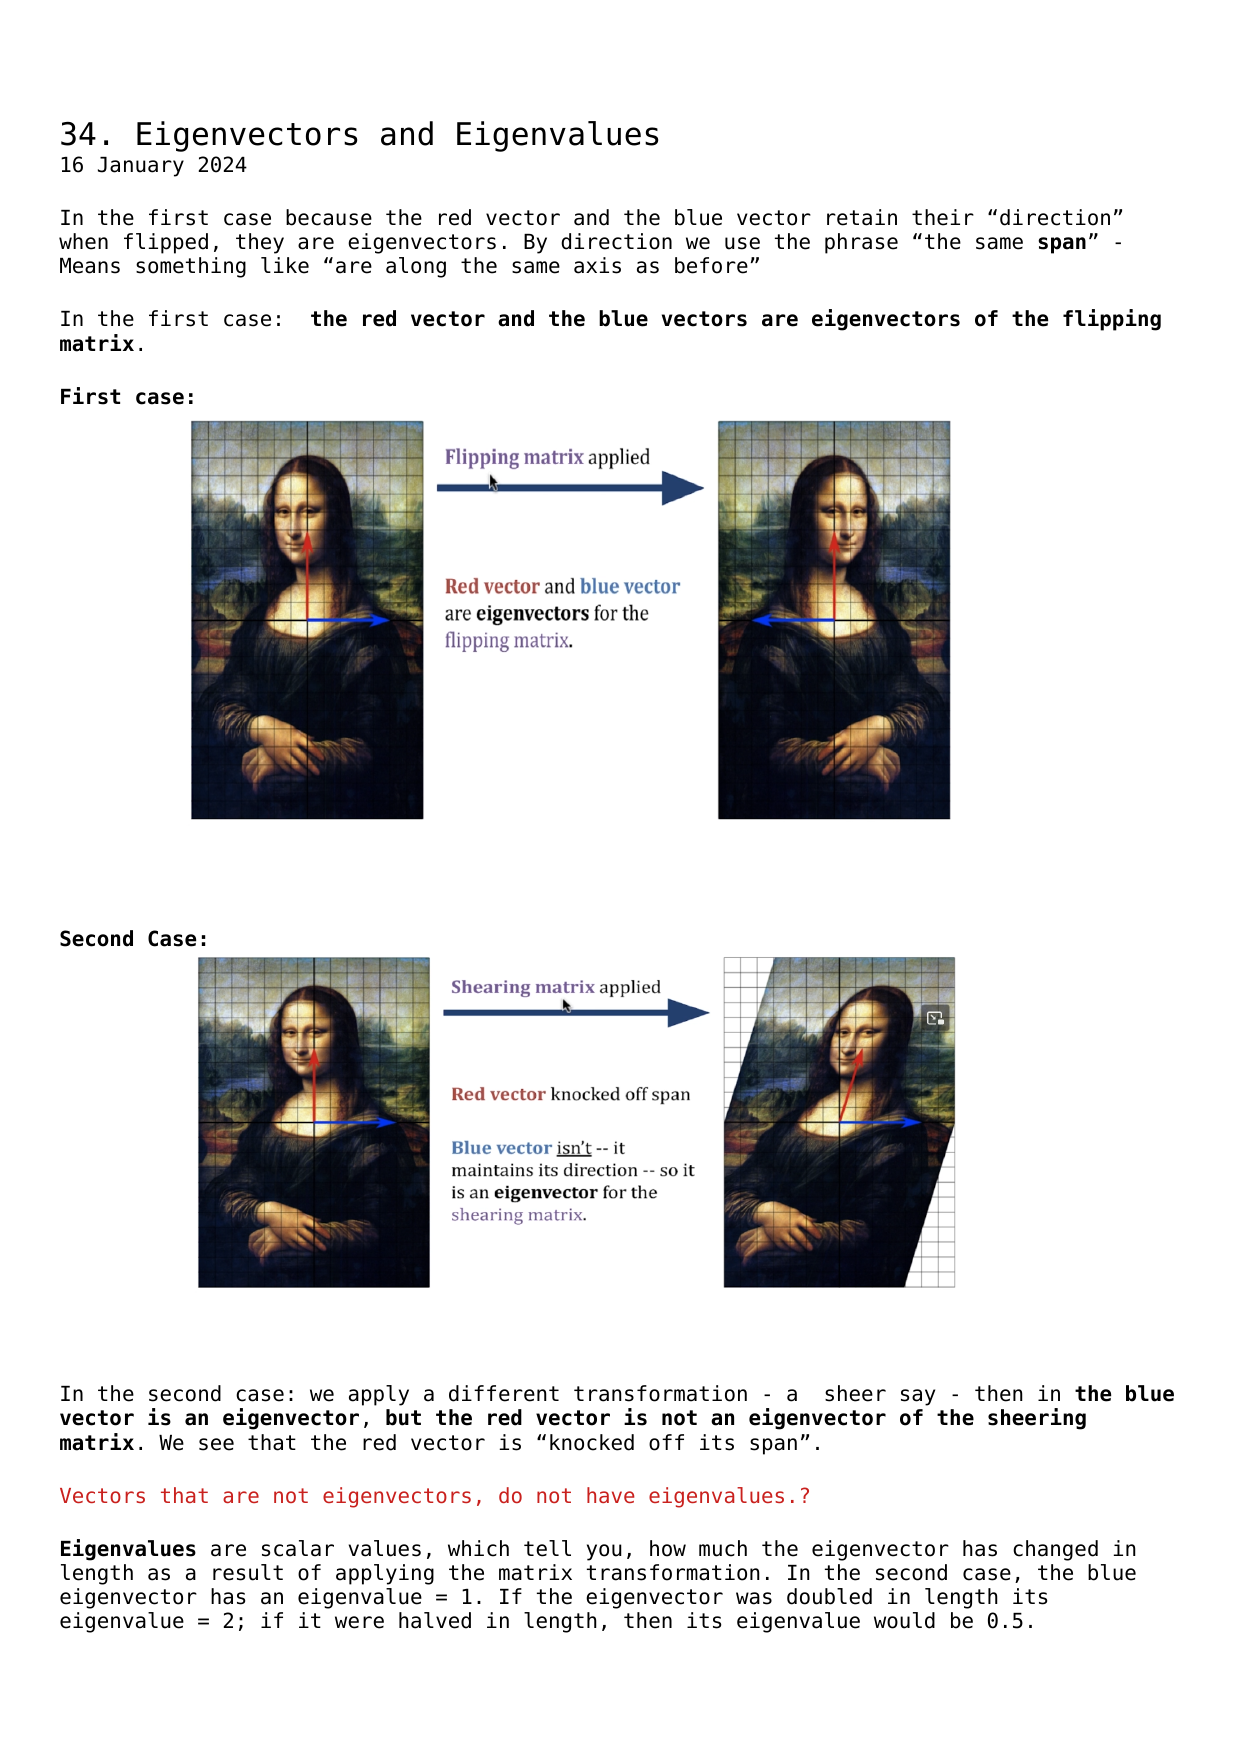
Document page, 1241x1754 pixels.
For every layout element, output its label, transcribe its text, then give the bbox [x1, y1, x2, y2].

text Eigenvalues are scalar values, which tell you, how much the eigenvector has changed in length as a result of applying the matrix transformation. In the second case, the blue eigenvector has an eigenvalue = 1. If the eigenvector was doubled in length its eigenvalue = 2; if it were halved in length, then its eigenvalue would be 0.5. [59, 1537, 1181, 1634]
text 16 January 2024 [59, 153, 1181, 177]
text 34. Eigenvectors and Eigenvalues [59, 117, 1181, 153]
text In the second case: we apply a different transformation - a sheer say - then in the blue vector is an eigenvector, but the red vector is not an eigenvector of the sheering matrix. We see that the red vector is “knocked off its span”. [59, 1382, 1181, 1455]
text Vectors that are not eigenvectors, do not have eigenvalues.? [59, 1484, 1181, 1508]
text In the first case because the red vector and the blue vector retain their “direction” when flipped, they are eigenvectors. By direction we use the phrase “the same span” - Means something like “are along the same axis as before” [59, 206, 1181, 279]
picture [186, 417, 953, 826]
text In the first case: the red vector and the blue vectors are eigenvectors of the flipping matrix. [59, 307, 1181, 356]
text Second Case: [59, 927, 1181, 951]
picture [193, 954, 959, 1293]
text First case: [59, 385, 1181, 409]
